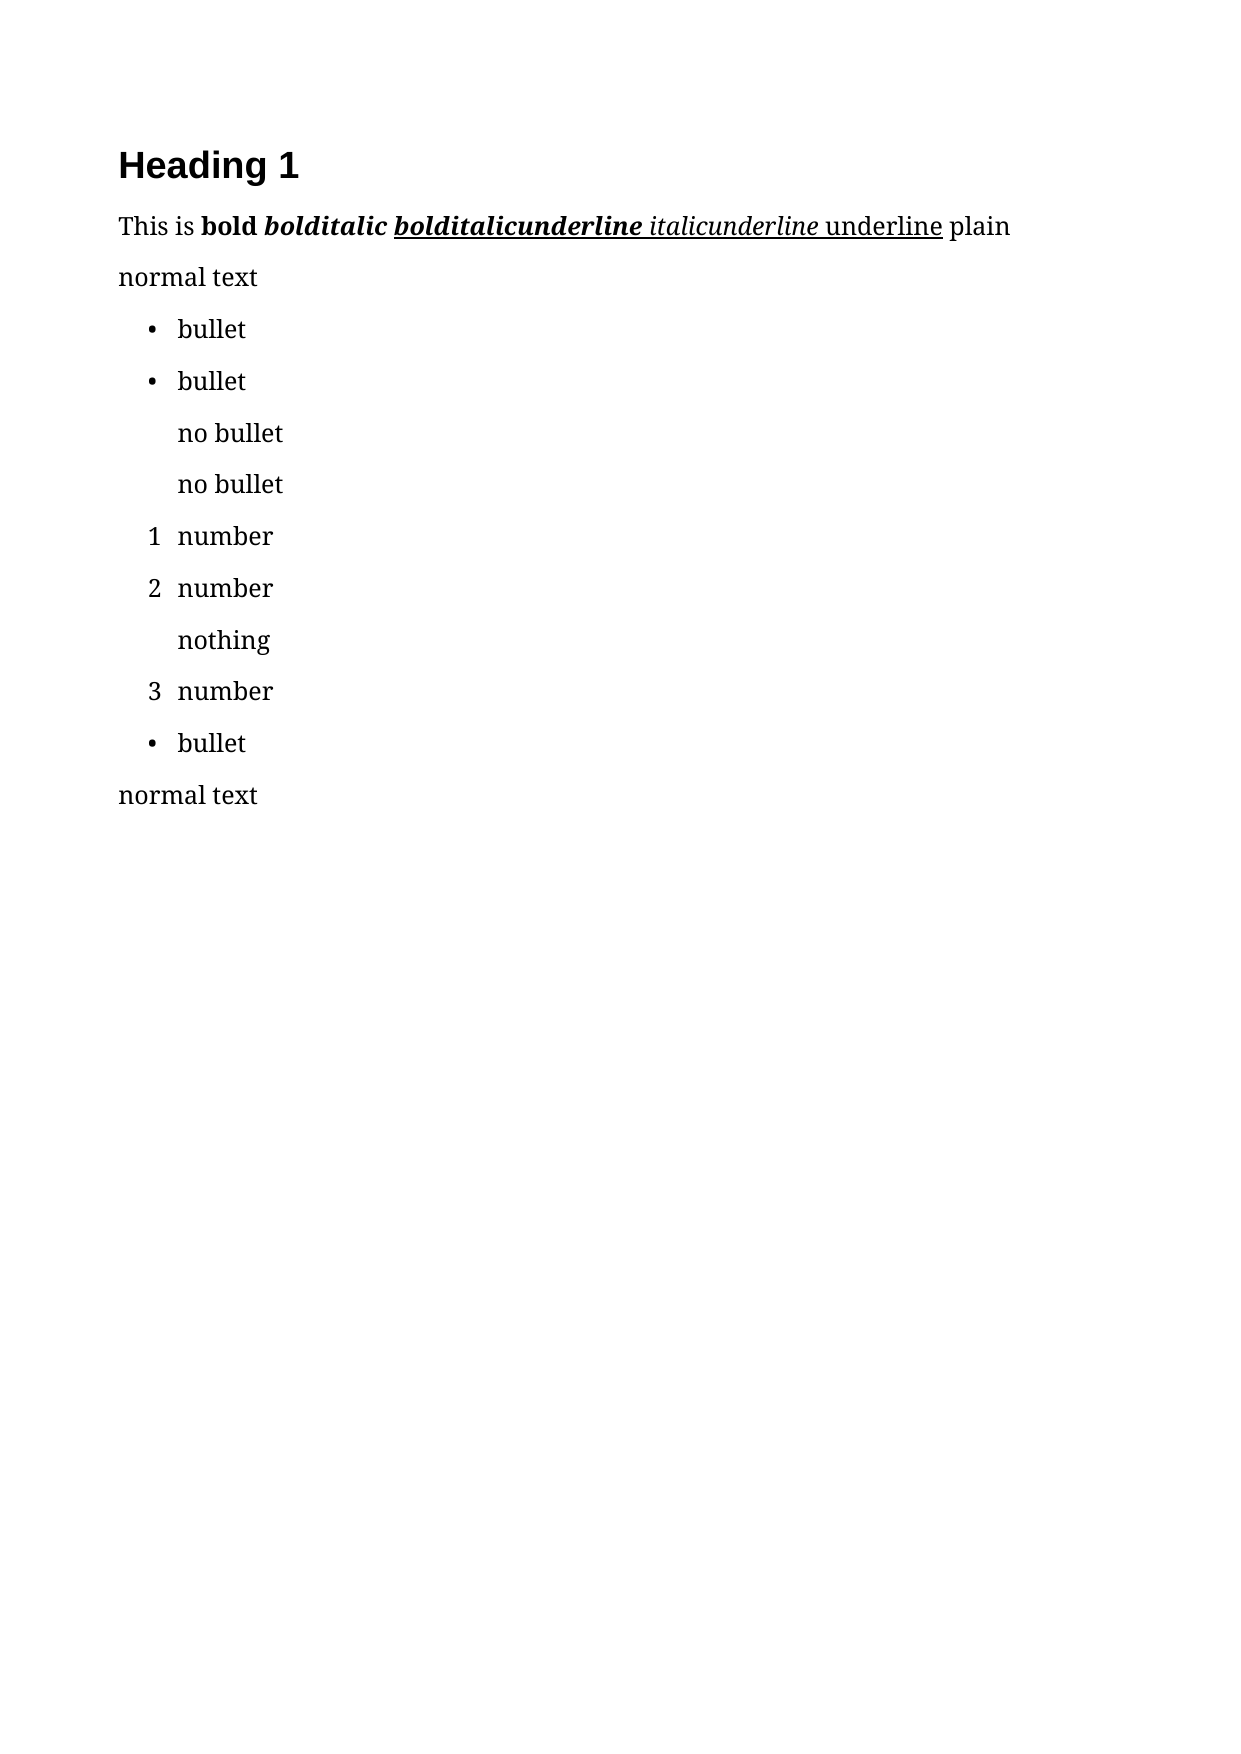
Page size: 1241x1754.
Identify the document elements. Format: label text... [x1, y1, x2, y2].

subtitle Heading 1 [118, 143, 1122, 187]
text normal text [118, 260, 1122, 294]
list bullet [148, 363, 1122, 397]
list no bullet [148, 467, 1122, 501]
list number [148, 571, 1122, 604]
list number [148, 674, 1122, 708]
list nothing [148, 622, 1122, 656]
list no bullet [148, 415, 1122, 449]
text This is bold bolditalic bolditalicunderline italicunderline underline plain [118, 208, 1122, 242]
text normal text [118, 778, 1122, 812]
list number [148, 519, 1122, 553]
list bullet [148, 726, 1122, 760]
list bullet [148, 312, 1122, 346]
